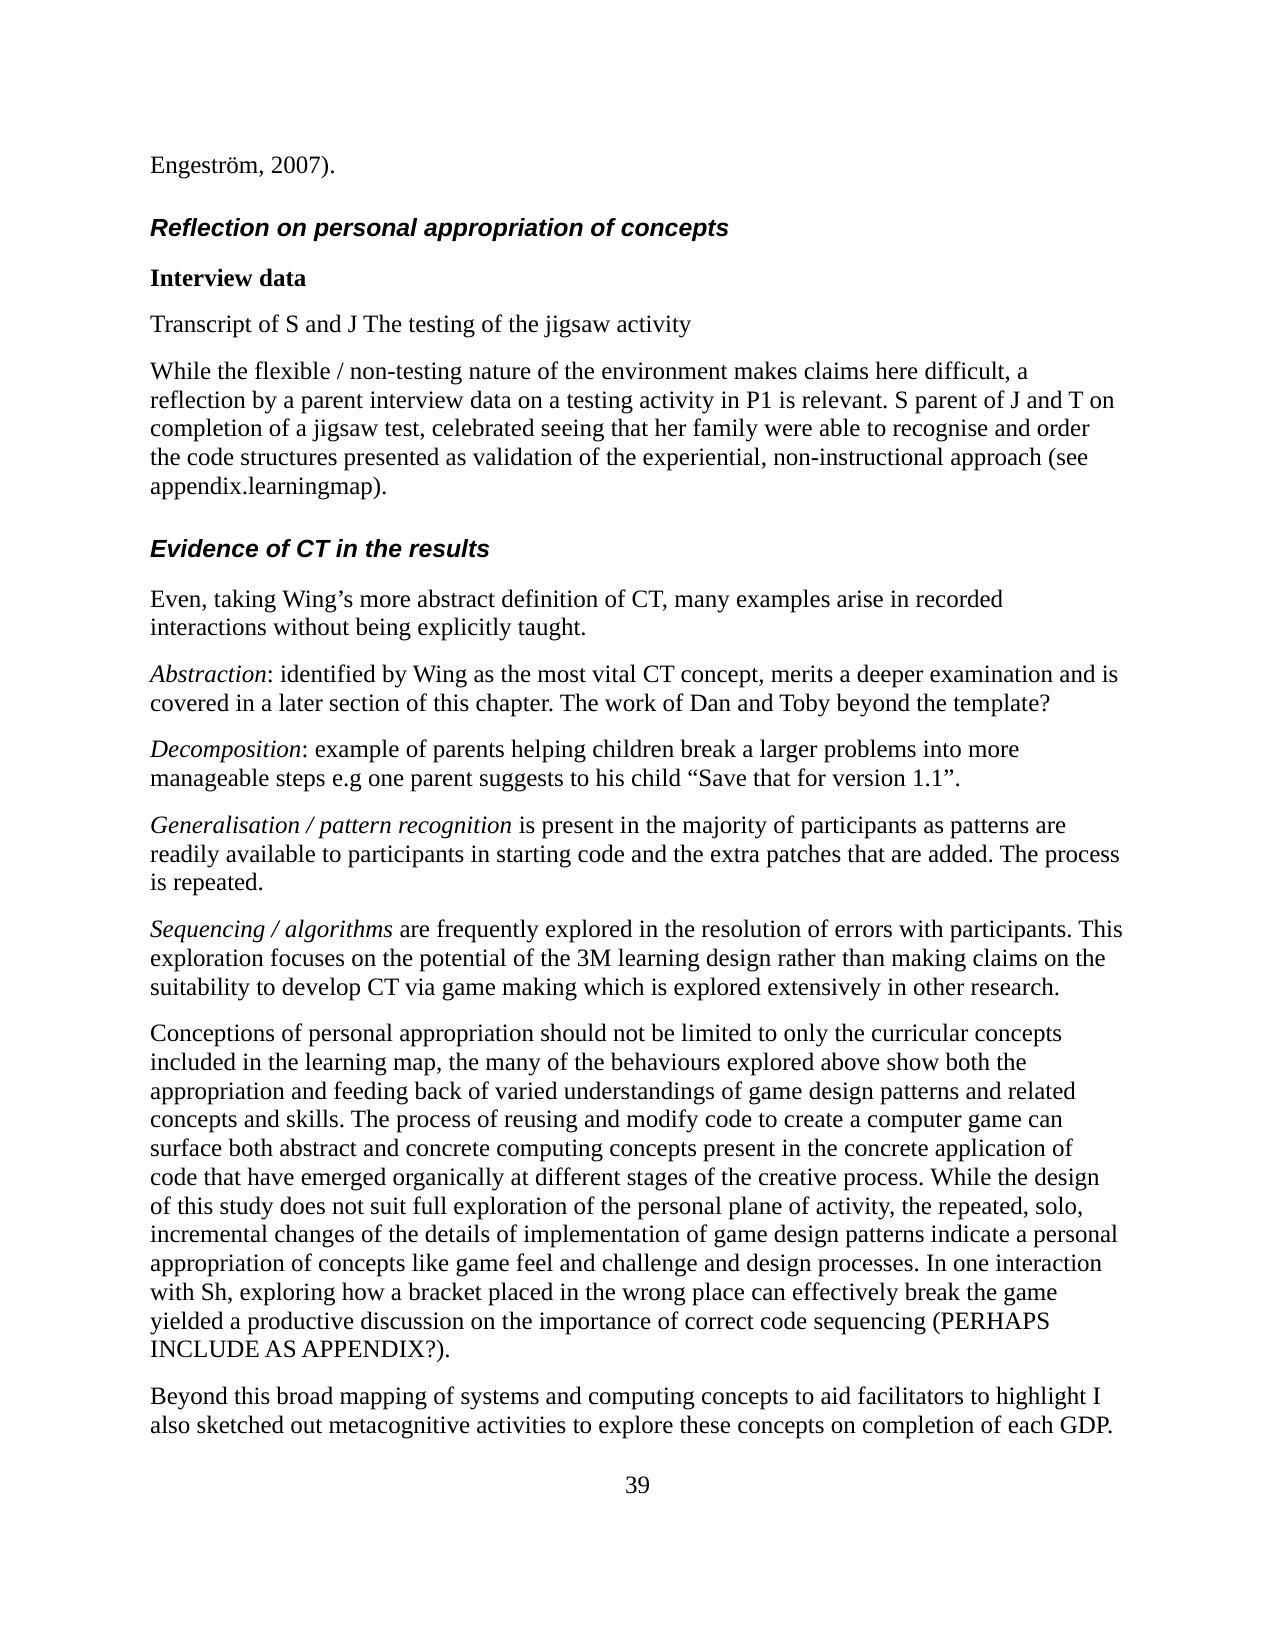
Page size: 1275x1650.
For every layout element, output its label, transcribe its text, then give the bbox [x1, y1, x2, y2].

text Conceptions of personal appropriation should not be limited to only the curricular concepts included in the learning map, the many of the behaviours explored above show both the appropriation and feeding back of varied understandings of game design patterns and related concepts and skills. The process of reusing and modify code to create a computer game can surface both abstract and concrete computing concepts present in the concrete application of code that have emerged organically at different stages of the creative process. While the design of this study does not suit full exploration of the personal plane of activity, the repeated, solo, incremental changes of the details of implementation of game design patterns indicate a personal appropriation of concepts like game feel and challenge and design processes. In one interaction with Sh, exploring how a bracket placed in the wrong place can effectively break the game yielded a productive discussion on the importance of correct code sequencing (PERHAPS INCLUDE AS APPENDIX?). [150, 1018, 1125, 1363]
text Generalisation / pattern recognition is present in the majority of participants as patterns are readily available to participants in starting code and the extra patches that are added. The process is repeated. [150, 810, 1125, 896]
text While the flexible / non-testing nature of the environment makes claims here difficult, a reflection by a parent interview data on a testing activity in P1 is relevant. S parent of J and T on completion of a jigsaw test, celebrated seeing that her family were able to recognise and order the code structures presented as validation of the experiential, non-instructional approach (see appendix.learningmap). [150, 356, 1125, 500]
text Transcript of S and J The testing of the jigsaw activity [150, 309, 1125, 338]
text Decomposition: example of parents helping children break a larger problems into more manageable steps e.g one parent suggests to his child “Save that for version 1.1”. [150, 734, 1125, 792]
subtitle Evidence of CT in the results [150, 534, 1125, 562]
text Engeström, 2007). [150, 150, 1125, 179]
text Even, taking Wing’s more abstract definition of CT, many examples arise in recorded interactions without being explicitly taught. [150, 584, 1125, 641]
text Beyond this broad mapping of systems and computing concepts to aid facilitators to highlight I also sketched out metacognitive activities to explore these concepts on completion of each GDP. [150, 1381, 1125, 1439]
text Abstraction: identified by Wing as the most vital CT concept, merits a deeper examination and is covered in a later section of this chapter. The work of Dan and Toby beyond the template? [150, 659, 1125, 717]
text Interview data [150, 263, 1125, 291]
subtitle Reflection on personal appropriation of concepts [150, 213, 1125, 241]
text Sequencing / algorithms are frequently explored in the resolution of errors with participants. This exploration focuses on the potential of the 3M learning design rather than making claims on the suitability to develop CT via game making which is explored extensively in other research. [150, 914, 1125, 1000]
